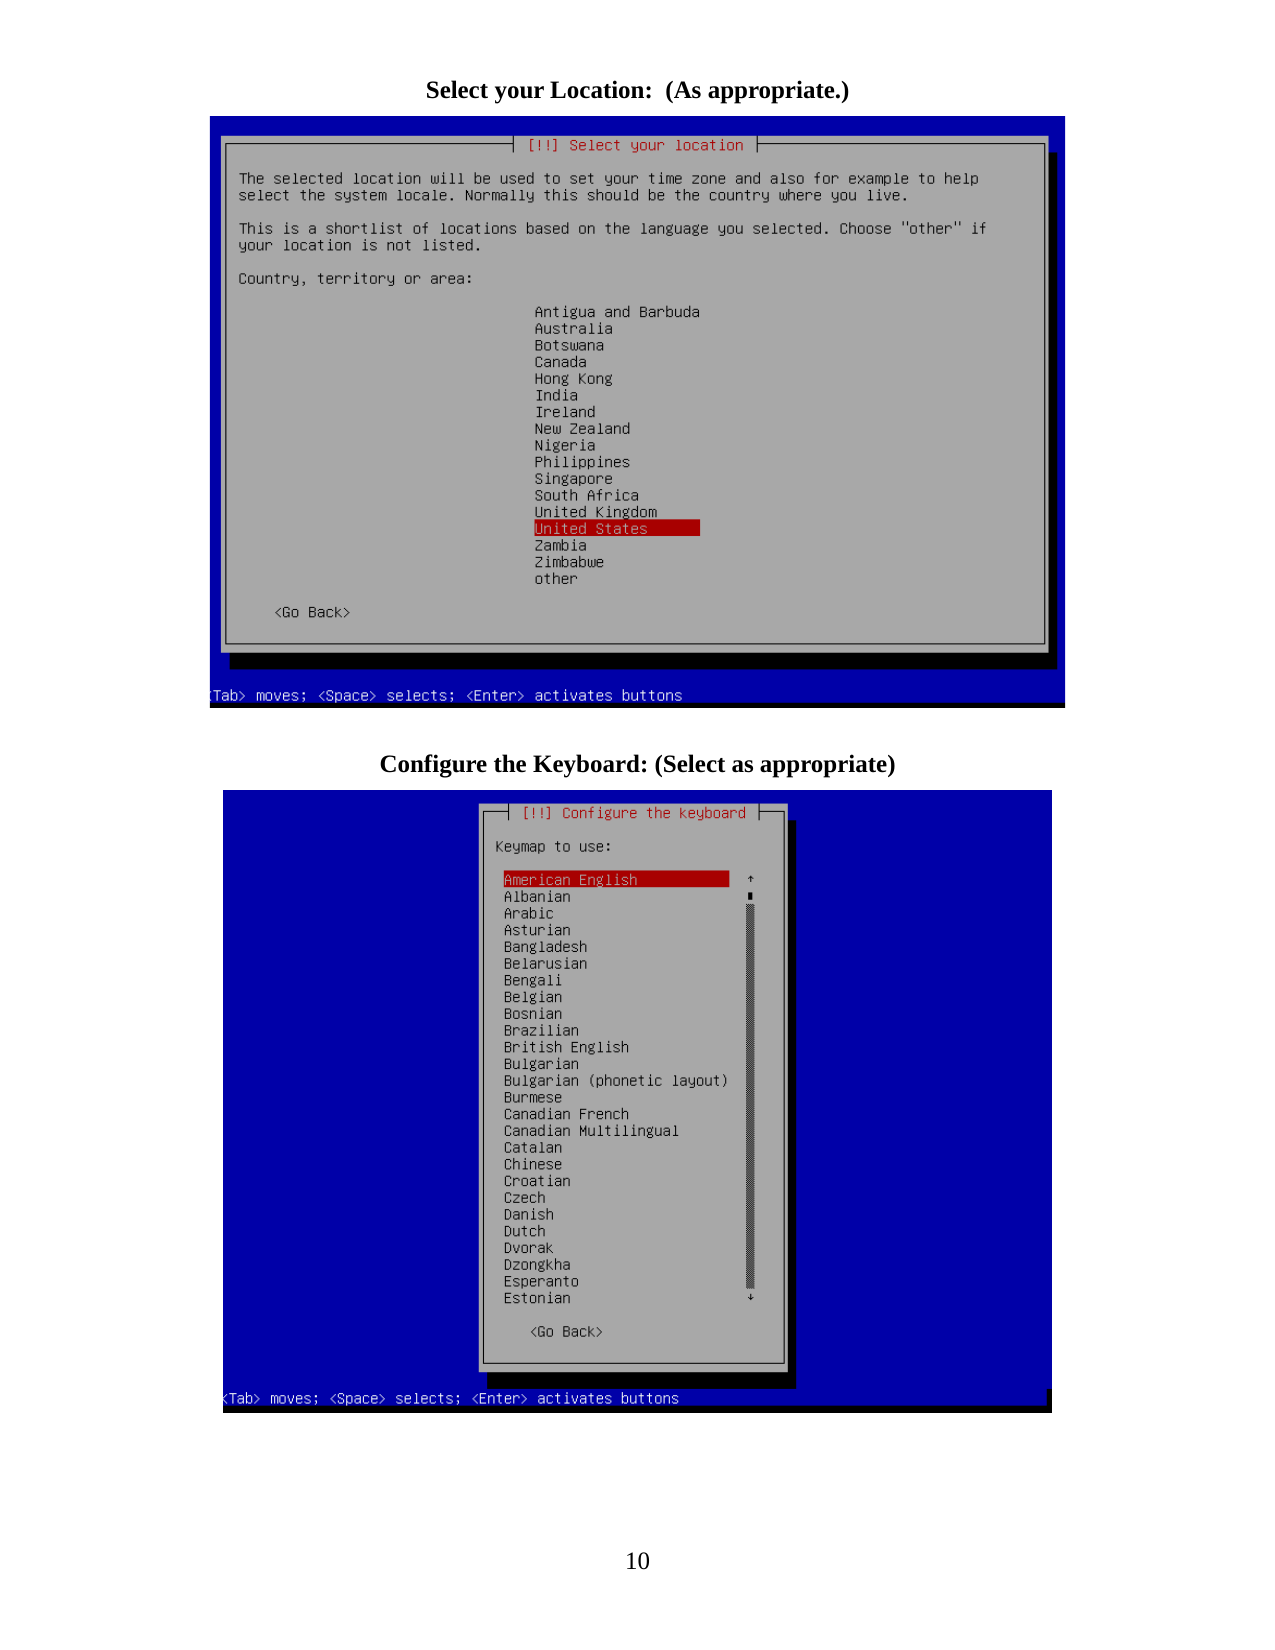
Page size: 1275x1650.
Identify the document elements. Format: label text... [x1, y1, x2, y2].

text Configure the Keyboard: (Select as appropriate) [75, 749, 1200, 778]
text Select your Location: (As appropriate.) [75, 75, 1200, 104]
picture [209, 116, 1066, 708]
picture [223, 790, 1052, 1413]
